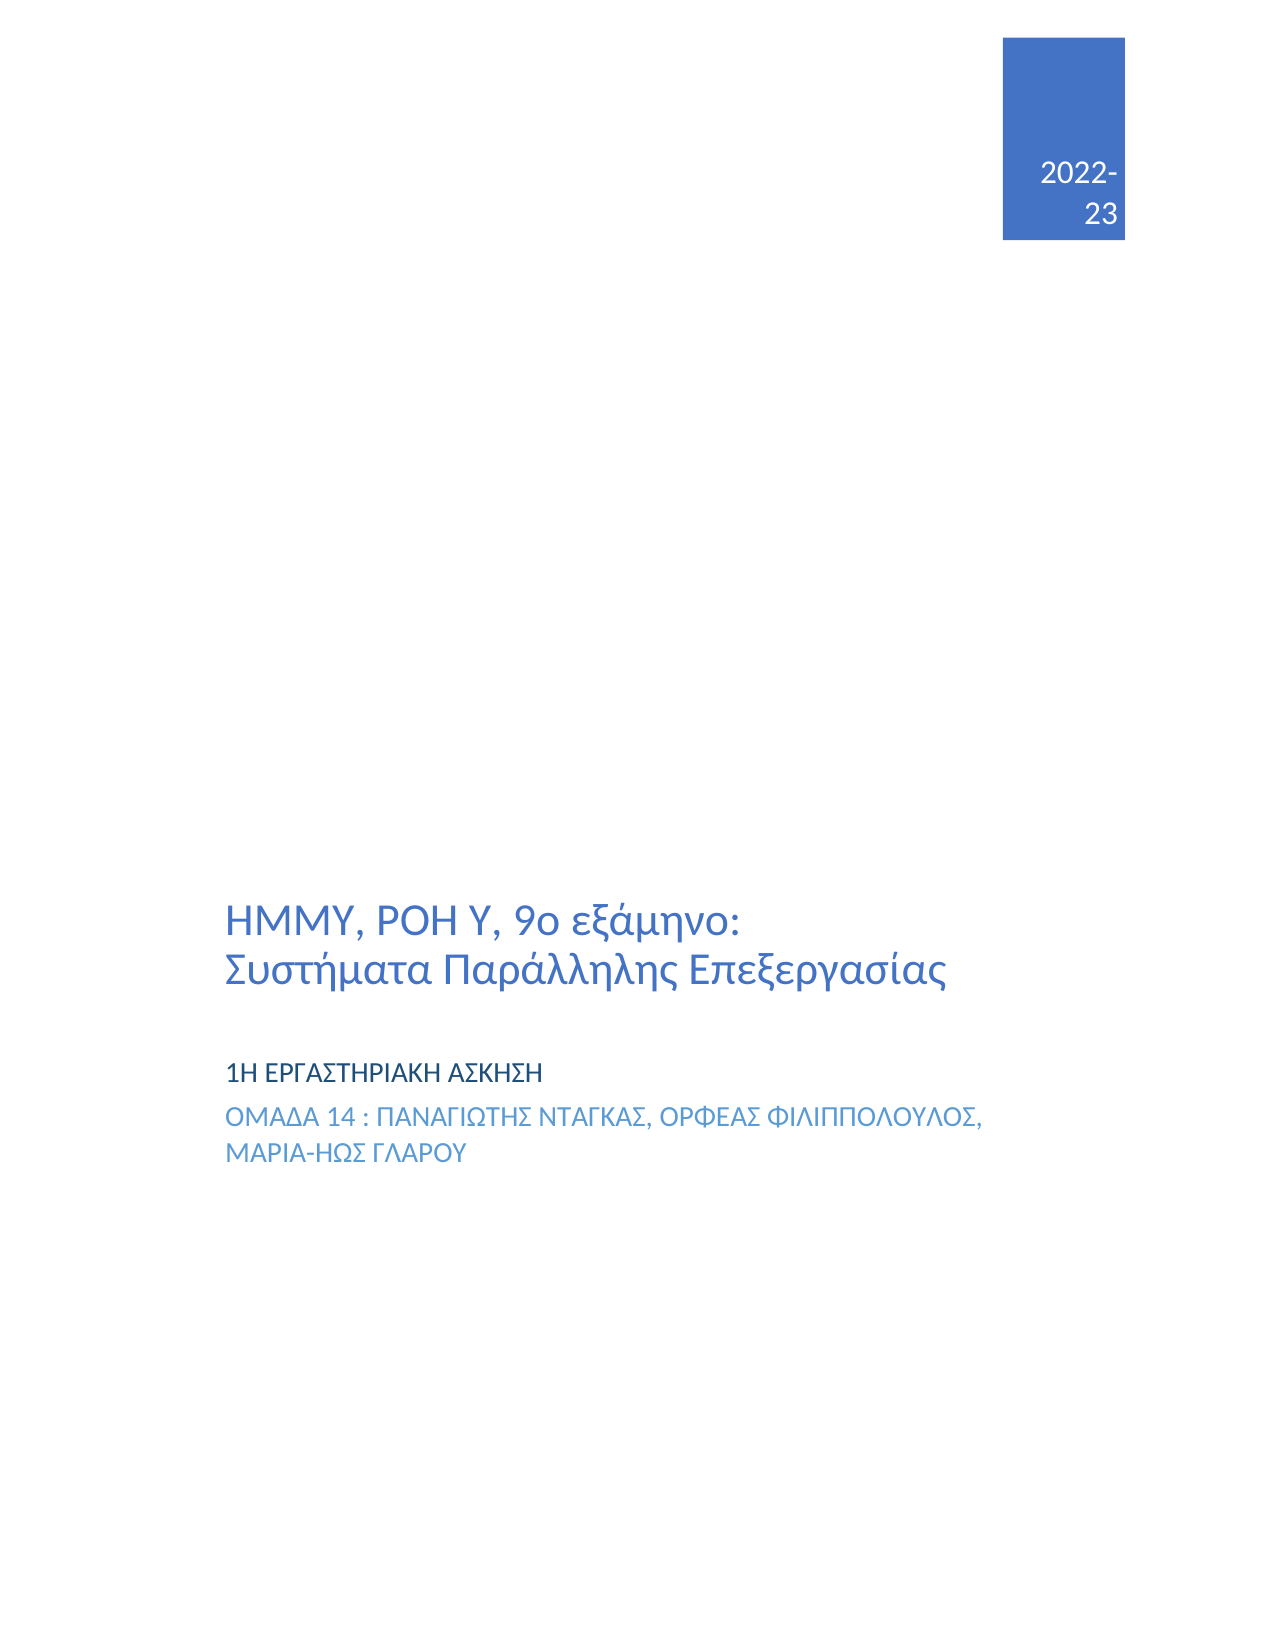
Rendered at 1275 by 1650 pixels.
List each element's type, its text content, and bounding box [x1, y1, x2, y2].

text 1η εργαστηριακή ασκηση [225, 1054, 995, 1090]
text ομαδα 14 : ΠΑναγιωτησ Νταγκασ, ορφεασ φιλιππολουλοσ, Μαρια-Ηως Γλαρου [225, 1098, 995, 1169]
text ΗΜΜΥ, ΡΟΗ Υ, 9ο εξάμηνο: Συστήματα Παράλληλης Επεξεργασίας [225, 895, 995, 996]
text 2022-23 [1010, 151, 1117, 233]
